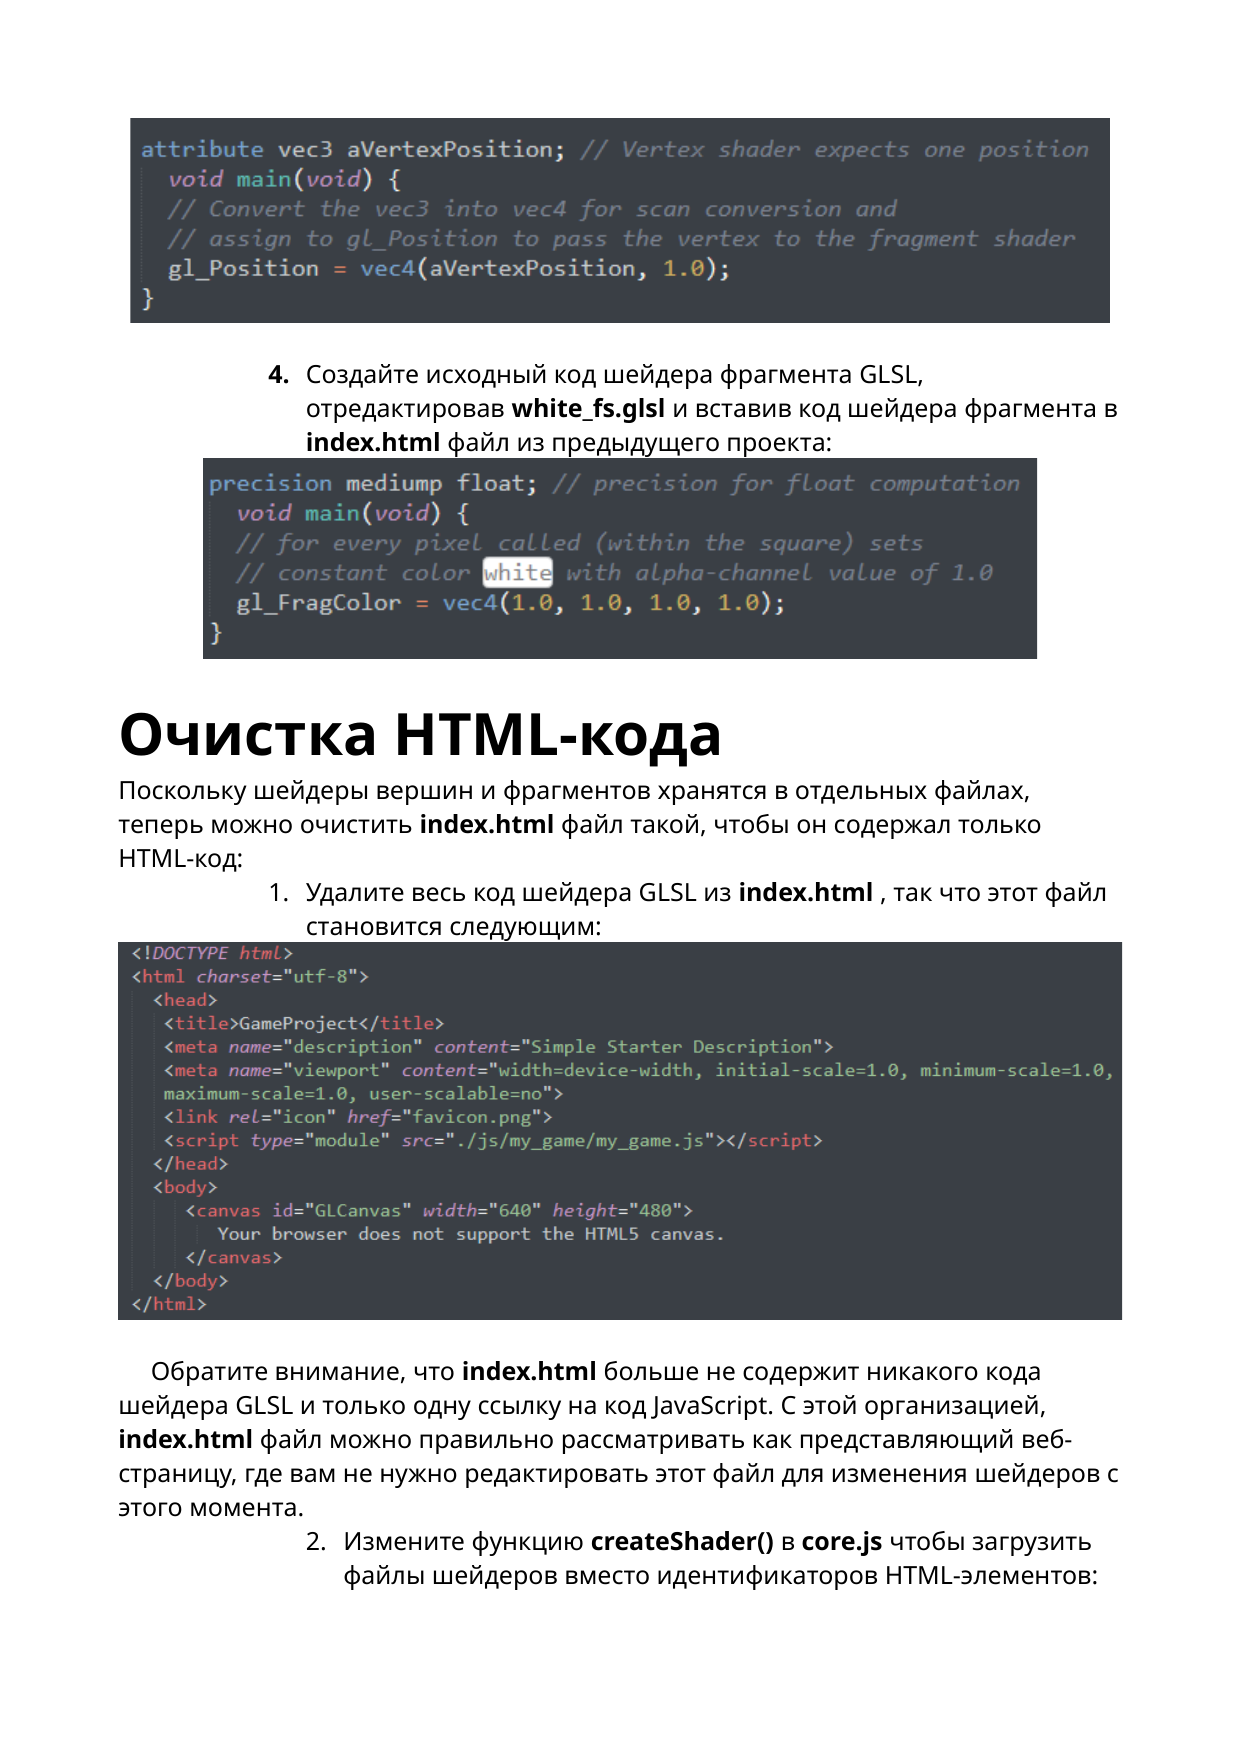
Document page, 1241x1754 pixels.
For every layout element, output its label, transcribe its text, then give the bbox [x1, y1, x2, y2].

list Создайте исходный код шейдера фрагмента GLSL, отредактировав white_fs.glsl и вставив код шейдера фрагмента в index.html файл из предыдущего проекта: [268, 357, 1122, 459]
list Измените функцию createShader() в core.js чтобы загрузить файлы шейдеров вместо идентификаторов HTML-элементов: [306, 1524, 1122, 1592]
list Удалите весь код шейдера GLSL из index.html , так что этот файл [268, 875, 1122, 909]
picture [118, 942, 1123, 1320]
text Обратите внимание, что index.html больше не содержит никакого кода шейдера GLSL и только одну ссылку на код JavaScript. С этой организацией, index.html файл можно правильно рассматривать как представляющий веб-страницу, где вам не нужно редактировать этот файл для изменения шейдеров с этого момента. [118, 1353, 1122, 1524]
picture [203, 458, 1038, 659]
picture [130, 118, 1110, 323]
list становится следующим: [268, 909, 1122, 942]
text Поскольку шейдеры вершин и фрагментов хранятся в отдельных файлах, теперь можно очистить index.html файл такой, чтобы он содержал только HTML-код: [118, 772, 1122, 875]
text Очистка HTML-кода [118, 693, 1122, 772]
